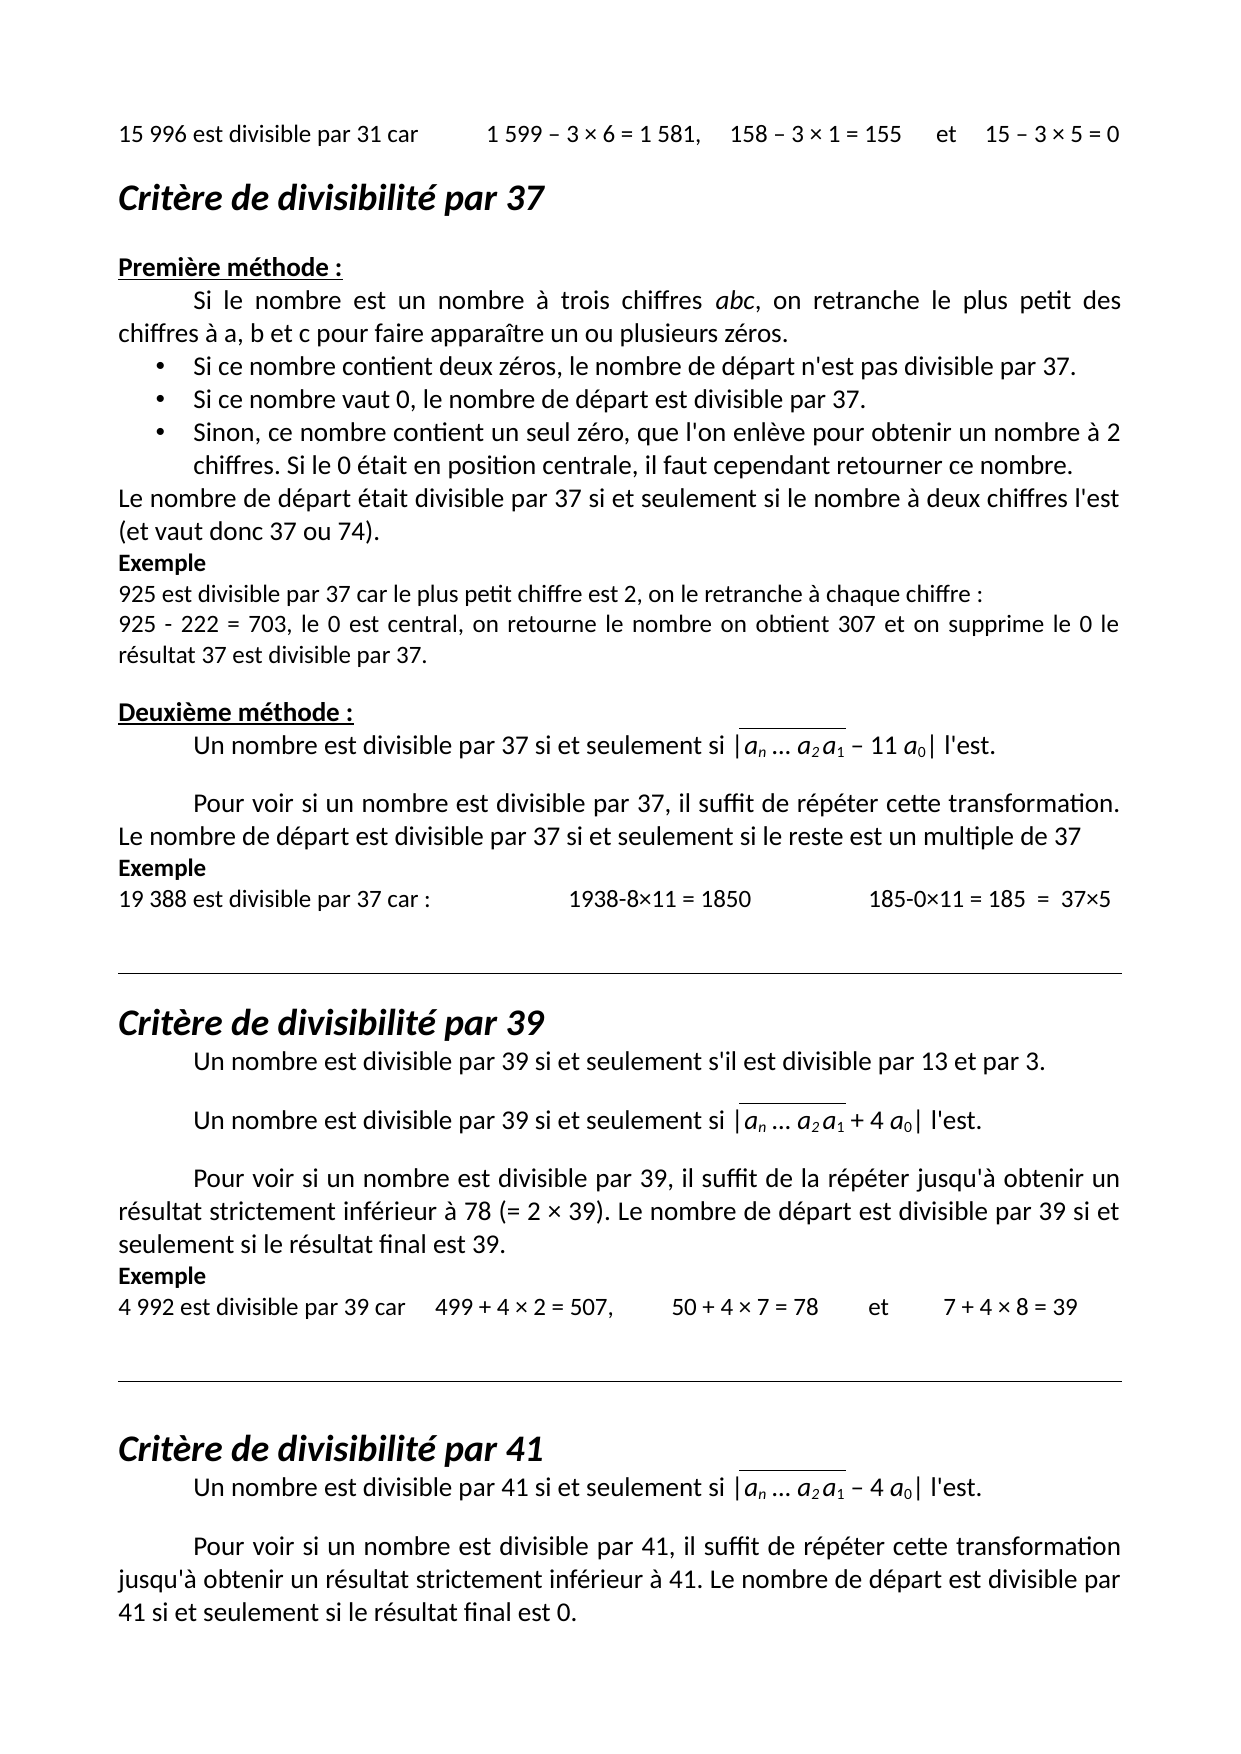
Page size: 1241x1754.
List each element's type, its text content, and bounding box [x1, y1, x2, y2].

text Pour voir si un nombre est divisible par 41, il suffit de répéter cette transformation jusqu'à obtenir un résultat strictement inférieur à 41. Le nombre de départ est divisible par 41 si et seulement si le résultat final est 0. [118, 1529, 1122, 1628]
text Pour voir si un nombre est divisible par 39, il suffit de la répéter jusqu'à obtenir un résultat strictement inférieur à 78 (= 2 × 39). Le nombre de départ est divisible par 39 si et seulement si le résultat final est 39. [118, 1161, 1122, 1261]
list Sinon, ce nombre contient un seul zéro, que l'on enlève pour obtenir un nombre à 2 chiffres. Si le 0 était en position centrale, il faut cependant retourner ce nombre. [156, 416, 1122, 482]
list Si ce nombre contient deux zéros, le nombre de départ n'est pas divisible par 37. [156, 349, 1122, 382]
text Un nombre est divisible par 37 si et seulement si |an … a2 a1 – 11 a0| l'est. [118, 728, 1122, 761]
text Pour voir si un nombre est divisible par 37, il suffit de répéter cette transformation. Le nombre de départ est divisible par 37 si et seulement si le reste est un multiple de 37 [118, 787, 1122, 853]
text Un nombre est divisible par 41 si et seulement si |an … a2 a1 – 4 a0| l'est. [118, 1470, 1122, 1503]
text Un nombre est divisible par 39 si et seulement s'il est divisible par 13 et par 3. [118, 1044, 1122, 1078]
text Critère de divisibilité par 37 [118, 174, 1122, 220]
text Exemple [118, 548, 1122, 578]
text Deuxième méthode : [118, 695, 1122, 728]
text 925 est divisible par 37 car le plus petit chiffre est 2, on le retranche à chaque chiffre : [118, 578, 1122, 609]
text Le nombre de départ était divisible par 37 si et seulement si le nombre à deux chiffres l'est (et vaut donc 37 ou 74). [118, 482, 1122, 548]
text Exemple [118, 853, 1122, 883]
text 4 992 est divisible par 39 car 499 + 4 × 2 = 507, 50 + 4 × 7 = 78 et 7 + 4 × 8 = 39 [118, 1291, 1122, 1322]
list Si ce nombre vaut 0, le nombre de départ est divisible par 37. [156, 382, 1122, 416]
text 19 388 est divisible par 37 car : 1938-8×11 = 1850 185-0×11 = 185 = 37×5 [118, 883, 1122, 914]
text Si le nombre est un nombre à trois chiffres abc, on retranche le plus petit des chiffres à a, b et c pour faire apparaître un ou plusieurs zéros. [118, 283, 1122, 349]
text Exemple [118, 1261, 1122, 1291]
text Un nombre est divisible par 39 si et seulement si |an … a2 a1 + 4 a0| l'est. [118, 1103, 1122, 1136]
text 15 996 est divisible par 31 car 1 599 – 3 × 6 = 1 581, 158 – 3 × 1 = 155 et 15 – 3 × 5 = 0 [118, 118, 1122, 149]
text Première méthode : [118, 250, 1122, 283]
text 925 - 222 = 703, le 0 est central, on retourne le nombre on obtient 307 et on supprime le 0 le résultat 37 est divisible par 37. [118, 609, 1122, 670]
text Critère de divisibilité par 39 [118, 999, 1122, 1044]
text Critère de divisibilité par 41 [118, 1424, 1122, 1470]
